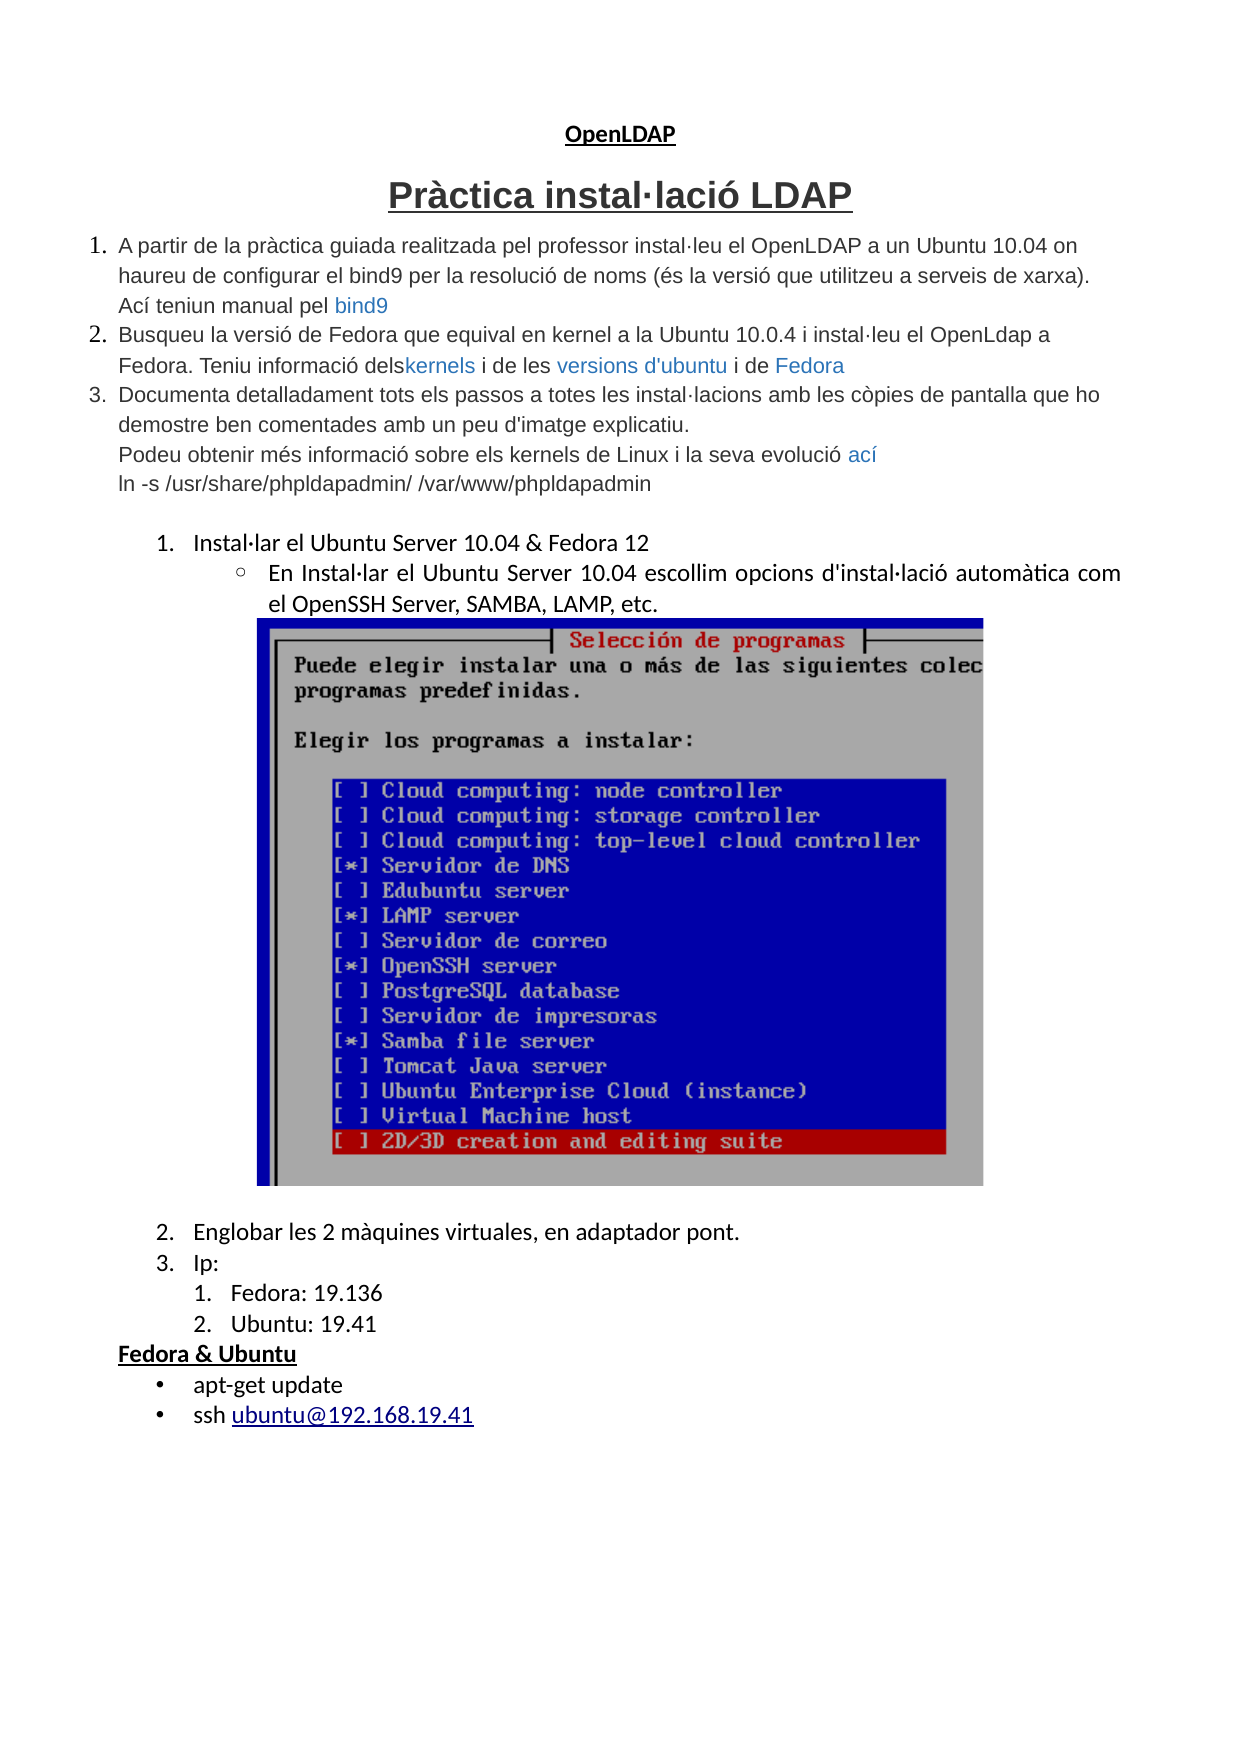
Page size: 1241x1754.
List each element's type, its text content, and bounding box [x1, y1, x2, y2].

text Fedora & Ubuntu [118, 1338, 1122, 1369]
list apt-get update [156, 1369, 1122, 1399]
list Instal·lar el Ubuntu Server 10.04 & Fedora 12 [156, 527, 1122, 557]
subtitle Pràctica instal·lació LDAP [118, 174, 1122, 217]
list ssh ubuntu@192.168.19.41 [156, 1399, 1122, 1430]
list Fedora: 19.136 [193, 1277, 1122, 1308]
text OpenLDAP [118, 118, 1122, 149]
list En Instal·lar el Ubuntu Server 10.04 escollim opcions d'instal·lació automàtica com el OpenSSH Server, SAMBA, LAMP, etc. [231, 557, 1122, 618]
text ln -s /usr/share/phpldapadmin/ /var/www/phpldapadmin [118, 467, 1122, 496]
text Podeu obtenir més informació sobre els kernels de Linux i la seva evolució ací [118, 437, 1122, 467]
list Documenta detalladament tots els passos a totes les instal·lacions amb les còpies de pantalla que ho demostre ben comentades amb un peu d'imatge explicatiu. [118, 378, 1122, 437]
list Busqueu la versió de Fedora que equival en kernel a la Ubuntu 10.0.4 i instal·leu el OpenLdap a Fedora. Teniu informació delskernels i de les versions d'ubuntu i de Fedora [118, 318, 1122, 378]
list A partir de la pràctica guiada realitzada pel professor instal·leu el OpenLDAP a un Ubuntu 10.04 on haureu de configurar el bind9 per la resolució de noms (és la versió que utilitzeu a serveis de xarxa). Ací teniun manual pel bind9 [118, 229, 1122, 318]
picture [256, 618, 984, 1186]
list Ubuntu: 19.41 [193, 1308, 1122, 1338]
list Englobar les 2 màquines virtuales, en adaptador pont. [156, 1216, 1122, 1247]
list Ip: [156, 1247, 1122, 1277]
